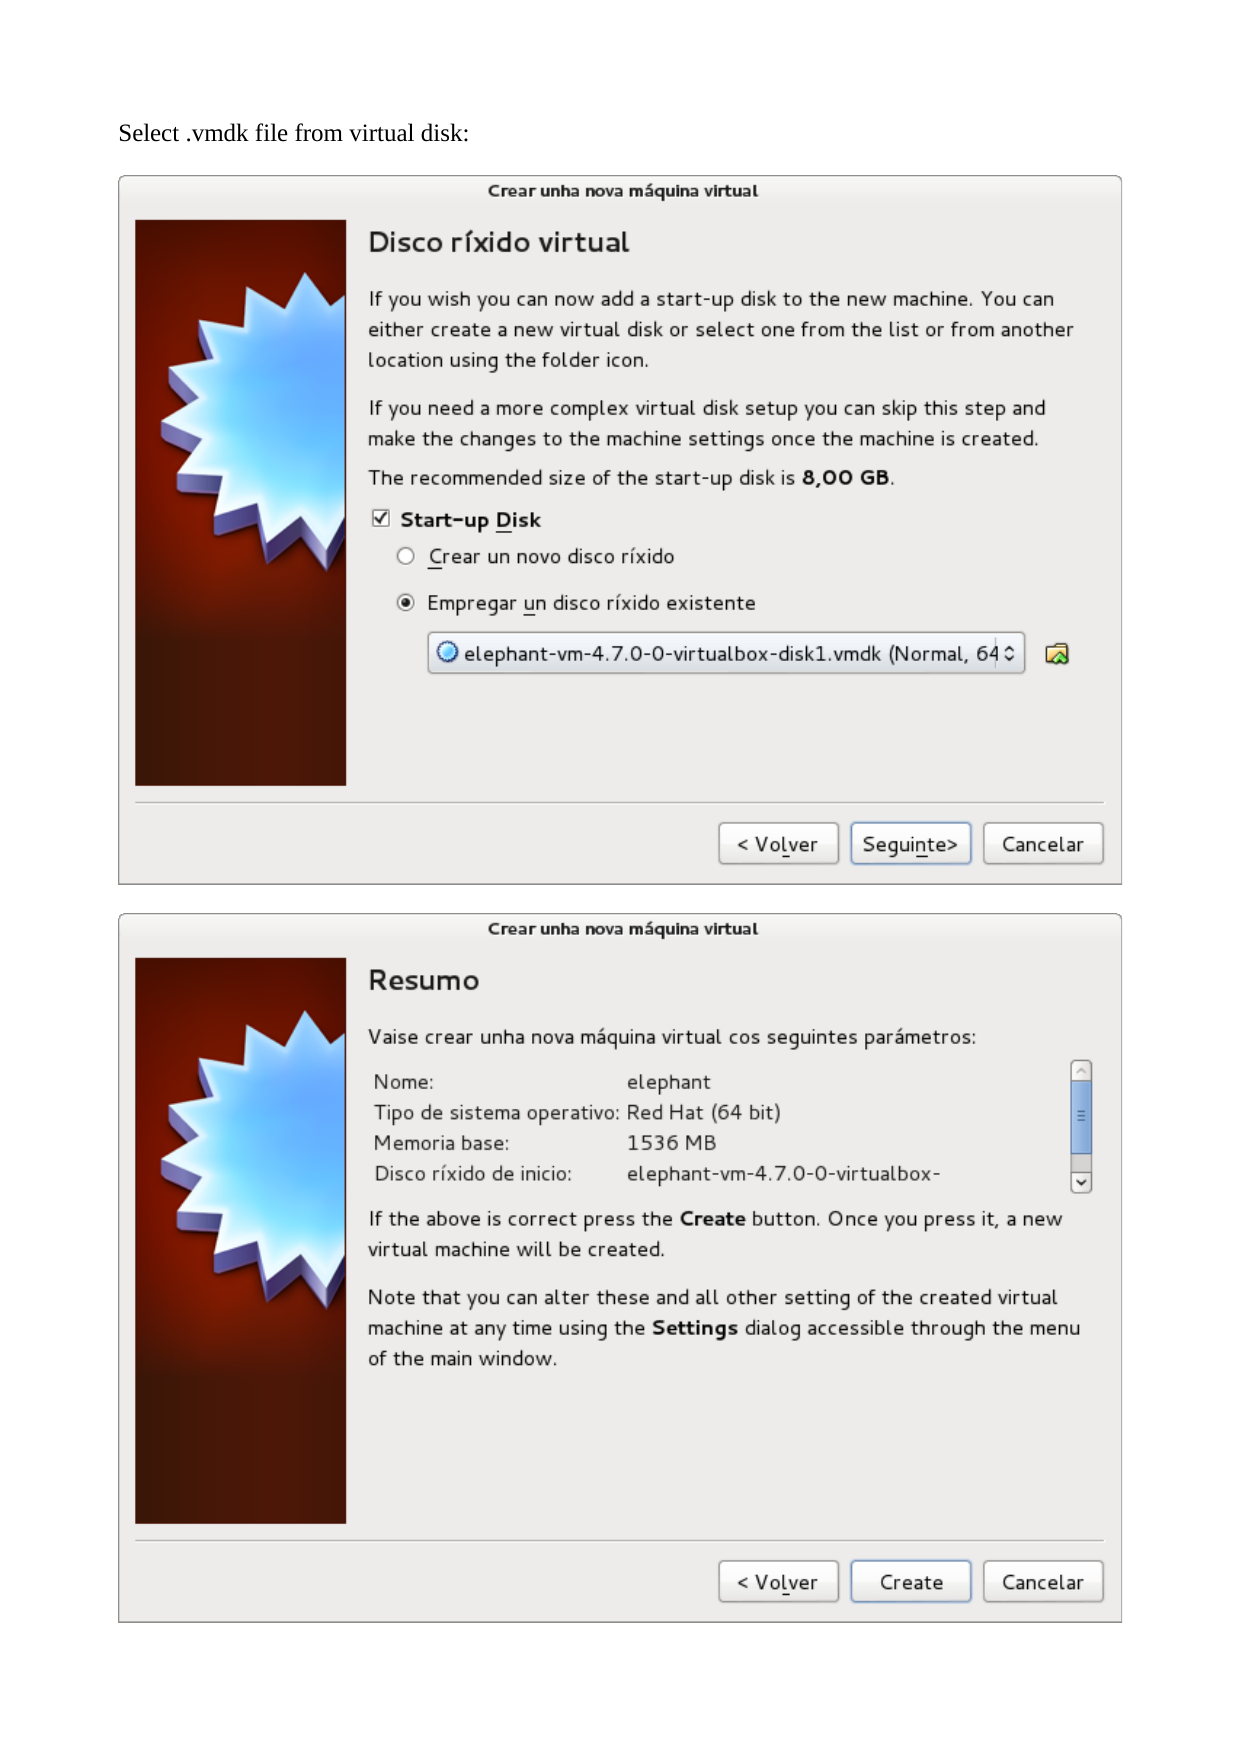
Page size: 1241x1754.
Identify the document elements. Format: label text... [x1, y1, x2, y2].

text Select .vmdk file from virtual disk: [118, 118, 1122, 147]
picture [118, 913, 1123, 1623]
picture [118, 175, 1123, 885]
